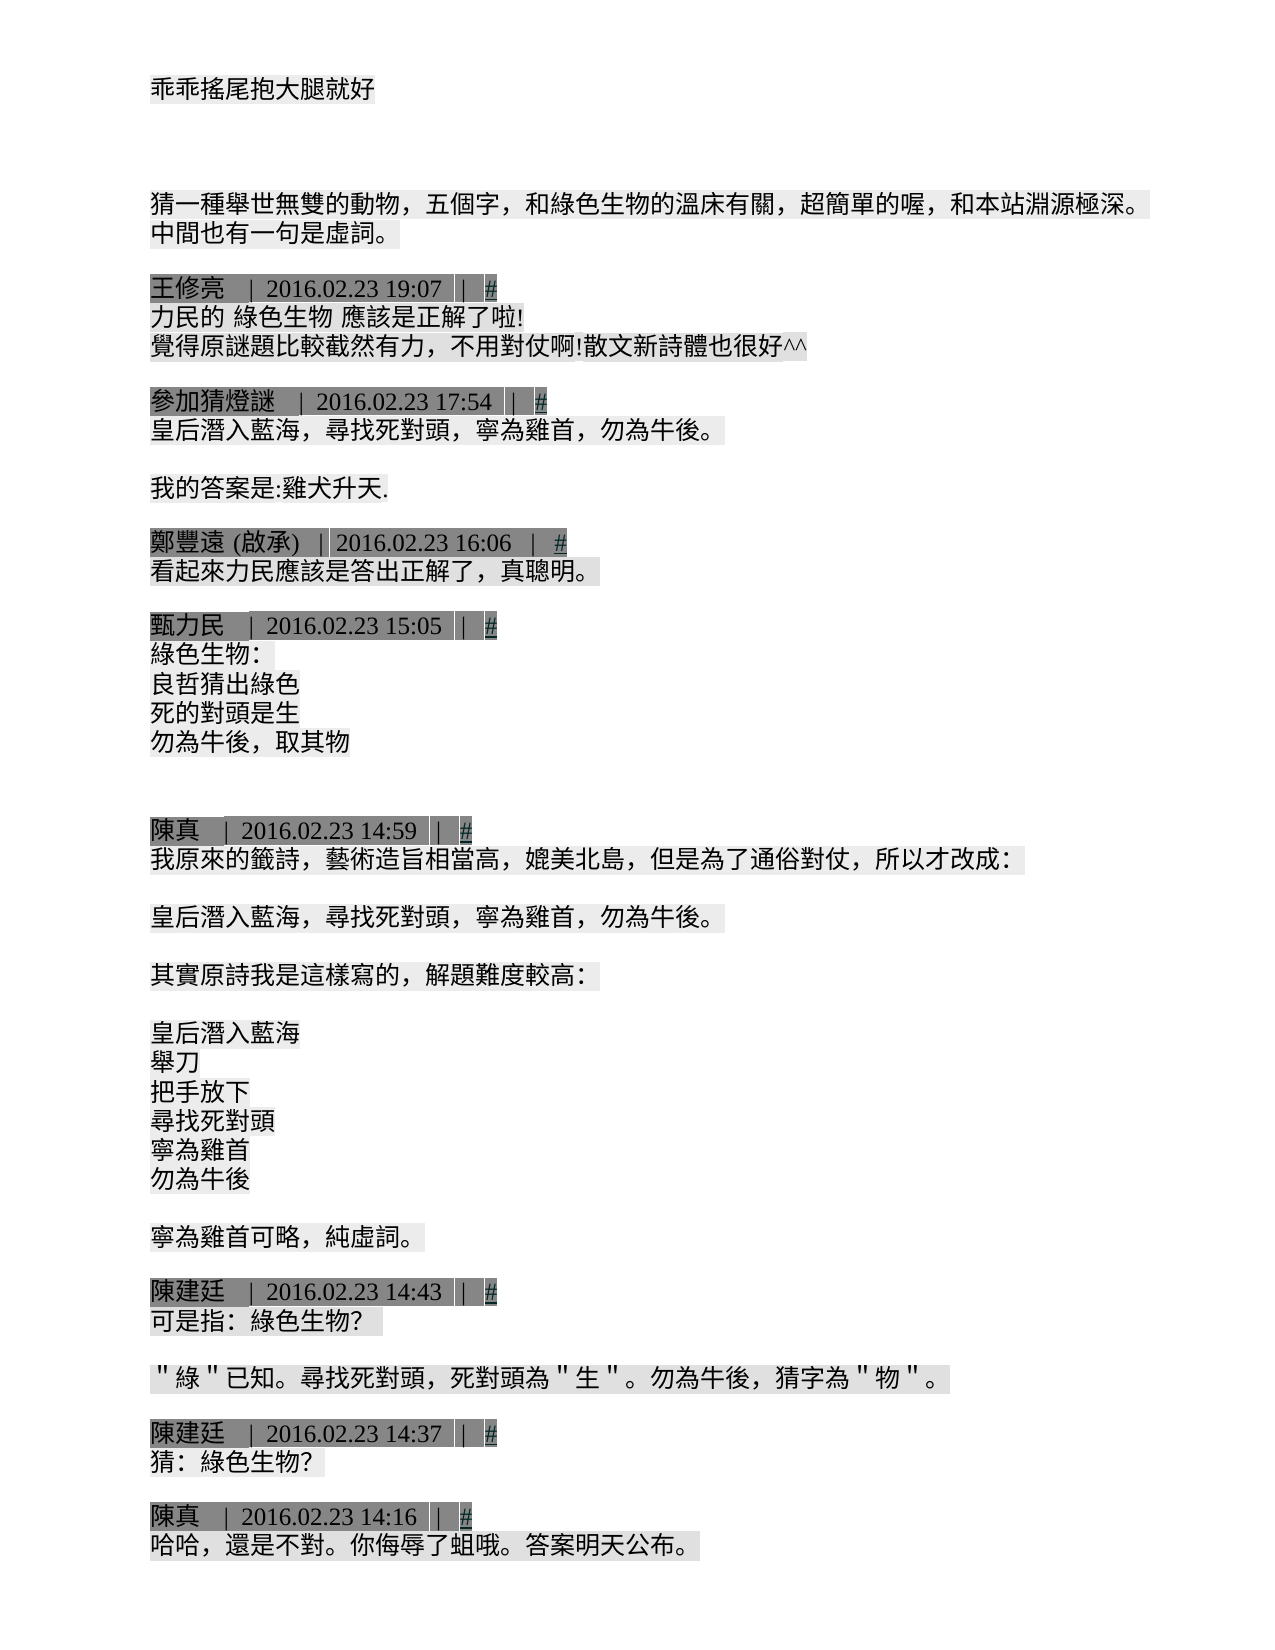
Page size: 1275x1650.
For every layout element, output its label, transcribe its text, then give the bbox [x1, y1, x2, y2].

text 綠色生物： 良哲猜出綠色 死的對頭是生 勿為牛後，取其物 [150, 641, 1125, 757]
text 看起來力民應該是答出正解了，真聰明。 [150, 557, 1125, 586]
text 甄力民 | 2016.02.23 15:05 | # [150, 611, 1125, 641]
text 猜：綠色生物？ [150, 1448, 1125, 1477]
text 陳真 | 2016.02.23 14:16 | # [150, 1502, 1125, 1531]
text 這樣的詩我也會，應景出一題給大家猜，不過我的難度比較低，相信很快就會被破解: 真與善不足以歌頌其高貴 王與后 在他們的領土裡 只見一人陪著兩口子笑開懷 你瞧他那德性 我看不需多嘴吧 乖乖搖尾抱大腿就好 猜一種舉世無雙的動物，五個字，和綠色生物的溫床有關，超簡單的喔，和本站淵源極深。中間也有一句是虛詞。 [150, 75, 1125, 249]
text 力民的 綠色生物 應該是正解了啦! 覺得原謎題比較截然有力，不用對仗啊!散文新詩體也很好^^ [150, 303, 1125, 362]
text 可是指：綠色生物？ ＂綠＂已知。尋找死對頭，死對頭為＂生＂。勿為牛後，猜字為＂物＂。 [150, 1307, 1125, 1394]
text 陳建廷 | 2016.02.23 14:37 | # [150, 1419, 1125, 1448]
text 鄭豐遠 (啟承) | 2016.02.23 16:06 | # [150, 528, 1125, 557]
text 哈哈，還是不對。你侮辱了蛆哦。答案明天公布。 [150, 1531, 1125, 1561]
text 參加猜燈謎 | 2016.02.23 17:54 | # [150, 387, 1125, 416]
text 皇后潛入藍海，尋找死對頭，寧為雞首，勿為牛後。 我的答案是:雞犬升天. [150, 416, 1125, 503]
text 陳真 | 2016.02.23 14:59 | # [150, 816, 1125, 846]
text 陳建廷 | 2016.02.23 14:43 | # [150, 1277, 1125, 1307]
text 我原來的籤詩，藝術造旨相當高，媲美北島，但是為了通俗對仗，所以才改成： 皇后潛入藍海，尋找死對頭，寧為雞首，勿為牛後。 其實原詩我是這樣寫的，解題難度較高： 皇后潛入藍海 舉刀 把手放下 尋找死對頭 寧為雞首 勿為牛後 寧為雞首可略，純虛詞。 [150, 846, 1125, 1252]
text 王修亮 | 2016.02.23 19:07 | # [150, 274, 1125, 303]
